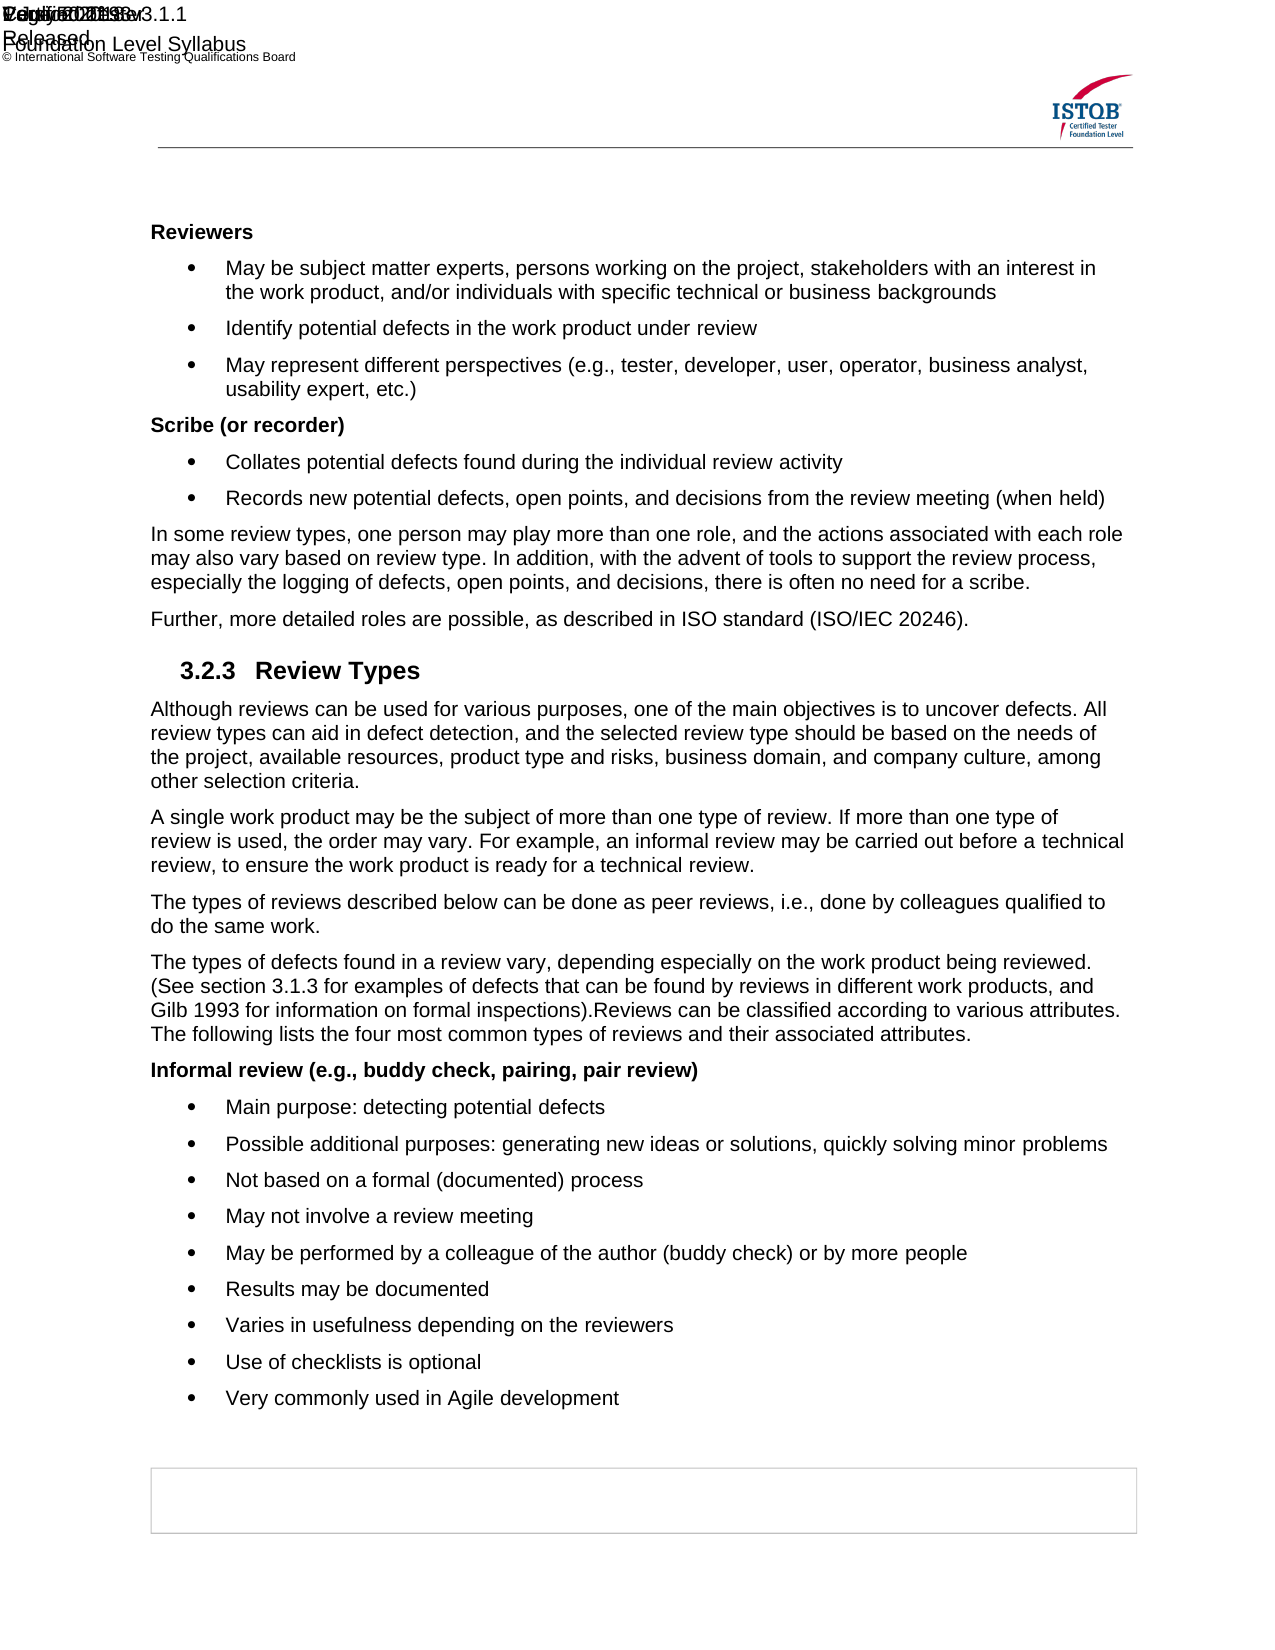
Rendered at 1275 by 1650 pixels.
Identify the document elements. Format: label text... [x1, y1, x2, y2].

list Results may be documented [188, 1277, 1150, 1301]
list Records new potential defects, open points, and decisions from the review meeting (when held) [188, 486, 1150, 510]
text A single work product may be the subject of more than one type of review. If more than one type of review is used, the order may vary. For example, an informal review may be carried out before a technical review, to ensure the work product is ready for a technical review. [150, 805, 1124, 877]
list Collates potential defects found during the individual review activity [188, 450, 1150, 474]
list Varies in usefulness depending on the reviewers [188, 1313, 1150, 1337]
list May represent different perspectives (e.g., tester, developer, user, operator, business analyst, usability expert, etc.) [188, 353, 1089, 401]
list Main purpose: detecting potential defects [188, 1095, 1150, 1119]
list Very commonly used in Agile development [188, 1386, 1150, 1410]
list Not based on a formal (documented) process [188, 1167, 1150, 1191]
text The types of defects found in a review vary, depending especially on the work product being reviewed. (See section 3.1.3 for examples of defects that can be found by reviews in different work products, and Gilb 1993 for information on formal inspections).Reviews can be classified according to various attributes. The following lists the four most common types of reviews and their associated attributes. [150, 950, 1124, 1046]
text The types of reviews described below can be done as peer reviews, i.e., done by colleagues qualified to do the same work. [150, 890, 1109, 938]
list Use of checklists is optional [188, 1349, 1150, 1374]
text In some review types, one person may play more than one role, and the actions associated with each role may also vary based on review type. In addition, with the advent of tools to support the review process, especially the logging of defects, open points, and decisions, there is often no need for a scribe. [150, 522, 1126, 594]
list May be performed by a colleague of the author (buddy check) or by more people [188, 1240, 1150, 1264]
subtitle Scribe (or recorder) [150, 413, 1150, 437]
list May be subject matter experts, persons working on the project, stakeholders with an interest in the work product, and/or individuals with specific technical or business backgrounds [188, 256, 1098, 303]
subtitle Reviewers [150, 219, 1150, 243]
picture [1036, 58, 1148, 161]
list Identify potential defects in the work product under review [188, 316, 1150, 340]
text Although reviews can be used for various purposes, one of the main objectives is to uncover defects. All review types can aid in defect detection, and the selected review type should be based on the needs of the project, available resources, product type and risks, business domain, and company culture, among other selection criteria. [150, 697, 1110, 792]
subtitle Review Types [180, 656, 1150, 684]
text Further, more detailed roles are possible, as described in ISO standard (ISO/IEC 20246). [150, 607, 1150, 631]
list May not involve a review meeting [188, 1204, 1150, 1228]
subtitle Informal review (e.g., buddy check, pairing, pair review) [150, 1058, 1150, 1082]
list Possible additional purposes: generating new ideas or solutions, quickly solving minor problems [188, 1131, 1150, 1155]
